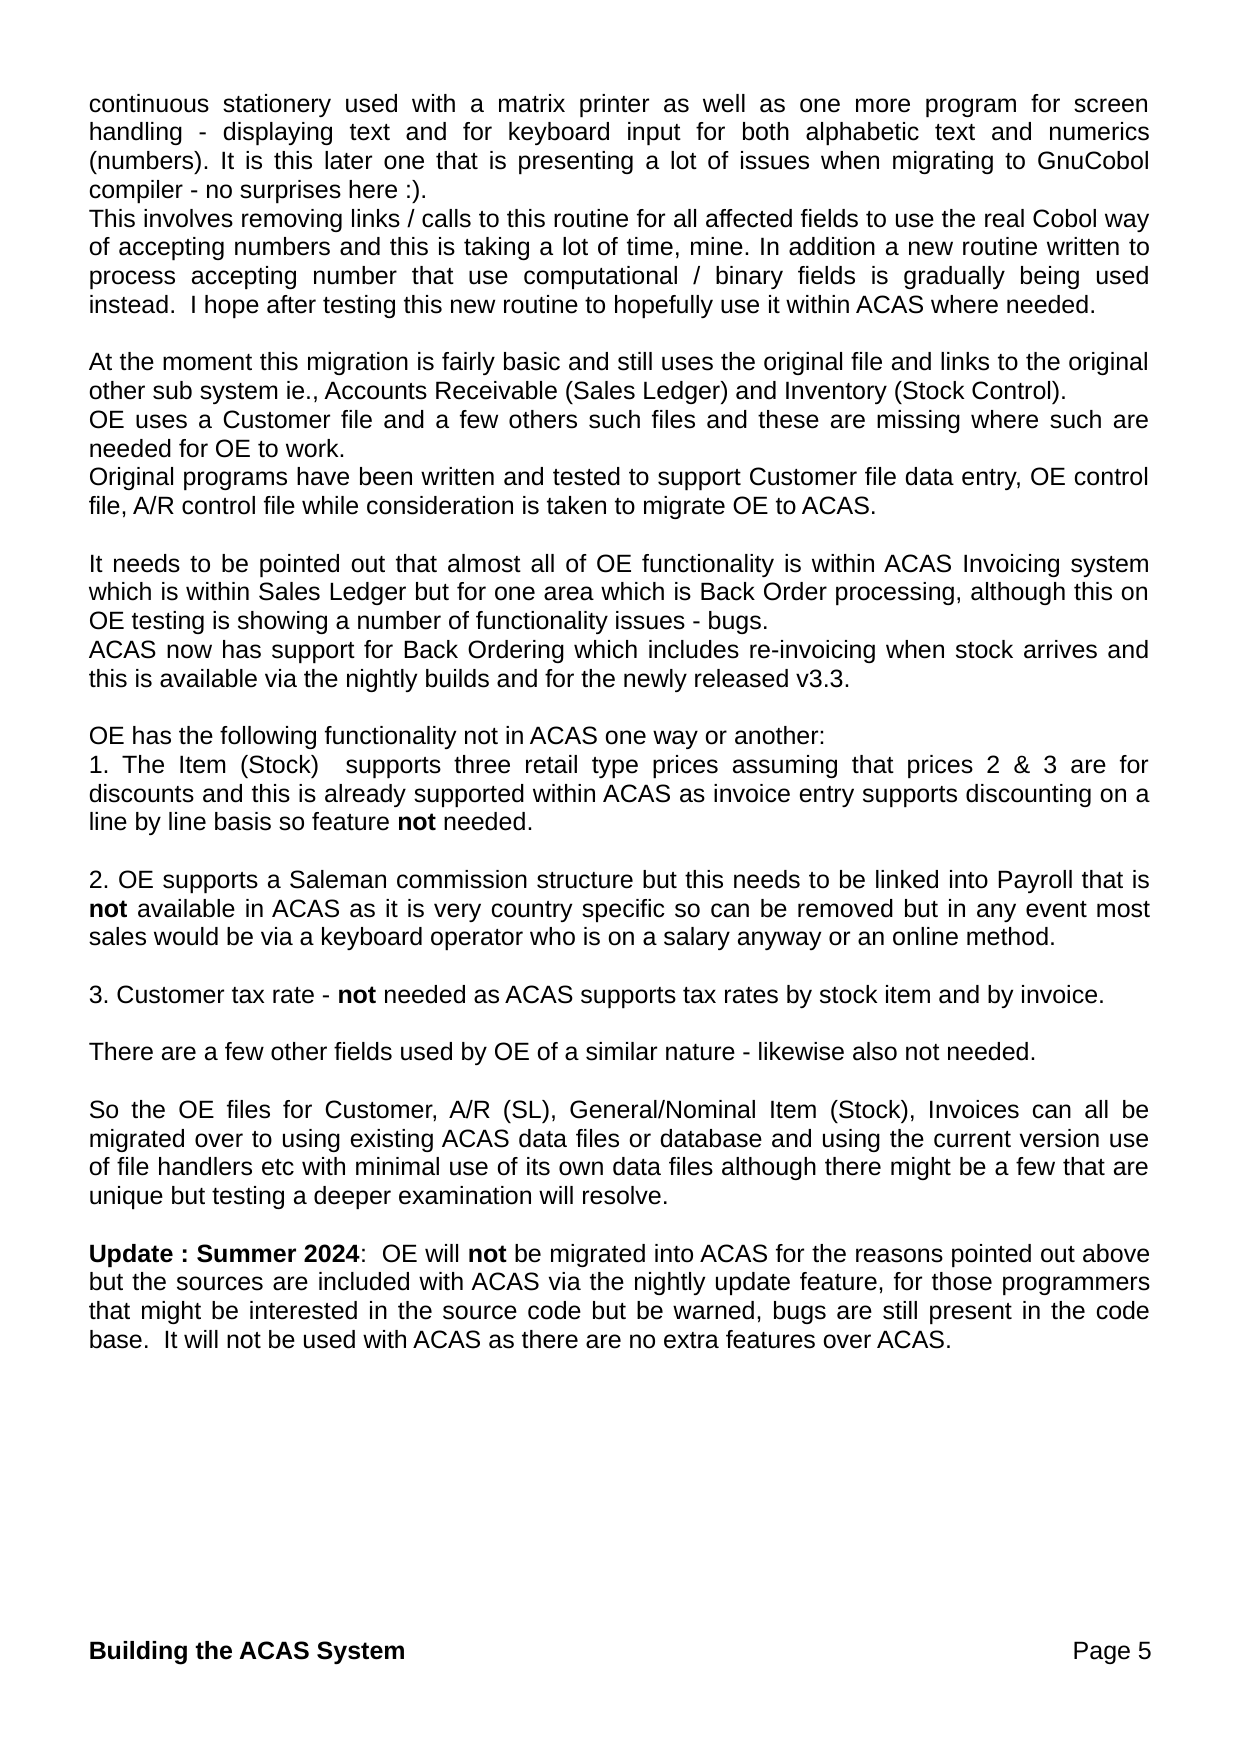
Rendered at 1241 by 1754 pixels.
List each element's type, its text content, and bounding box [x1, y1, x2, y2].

text OE uses a Customer file and a few others such files and these are missing where such are needed for OE to work. [88, 405, 1152, 462]
text continuous stationery used with a matrix printer as well as one more program for screen handling - displaying text and for keyboard input for both alphabetic text and numerics (numbers). It is this later one that is presenting a lot of issues when migrating to GnuCobol compiler - no surprises here :). [88, 88, 1152, 203]
text 3. Customer tax rate - not needed as ACAS supports tax rates by stock item and by invoice. [88, 980, 1152, 1008]
text This involves removing links / calls to this routine for all affected fields to use the real Cobol way of accepting numbers and this is taking a lot of time, mine. In addition a new routine written to process accepting number that use computational / binary fields is gradually being used instead. I hope after testing this new routine to hopefully use it within ACAS where needed. [88, 203, 1152, 318]
text Update : Summer 2024: OE will not be migrated into ACAS for the reasons pointed out above but the sources are included with ACAS via the nightly update feature, for those programmers that might be interested in the source code but be warned, bugs are still present in the code base. It will not be used with ACAS as there are no extra features over ACAS. [88, 1238, 1152, 1353]
text It needs to be pointed out that almost all of OE functionality is within ACAS Invoicing system which is within Sales Ledger but for one area which is Back Order processing, although this on OE testing is showing a number of functionality issues - bugs. [88, 548, 1152, 635]
text OE has the following functionality not in ACAS one way or another: [88, 721, 1152, 750]
text Original programs have been written and tested to support Customer file data entry, OE control file, A/R control file while consideration is taken to migrate OE to ACAS. [88, 462, 1152, 520]
text 2. OE supports a Saleman commission structure but this needs to be linked into Payroll that is not available in ACAS as it is very country specific so can be removed but in any event most sales would be via a keyboard operator who is on a salary anyway or an online method. [88, 865, 1152, 951]
text ACAS now has support for Back Ordering which includes re-invoicing when stock arrives and this is available via the nightly builds and for the newly released v3.3. [88, 635, 1152, 692]
text At the moment this migration is fairly basic and still uses the original file and links to the original other sub system ie., Accounts Receivable (Sales Ledger) and Inventory (Stock Control). [88, 347, 1152, 405]
text There are a few other fields used by OE of a similar nature - likewise also not needed. [88, 1037, 1152, 1066]
text So the OE files for Customer, A/R (SL), General/Nominal Item (Stock), Invoices can all be migrated over to using existing ACAS data files or database and using the current version use of file handlers etc with minimal use of its own data files although there might be a few that are unique but testing a deeper examination will resolve. [88, 1095, 1152, 1210]
text 1. The Item (Stock) supports three retail type prices assuming that prices 2 & 3 are for discounts and this is already supported within ACAS as invoice entry supports discounting on a line by line basis so feature not needed. [88, 750, 1152, 836]
